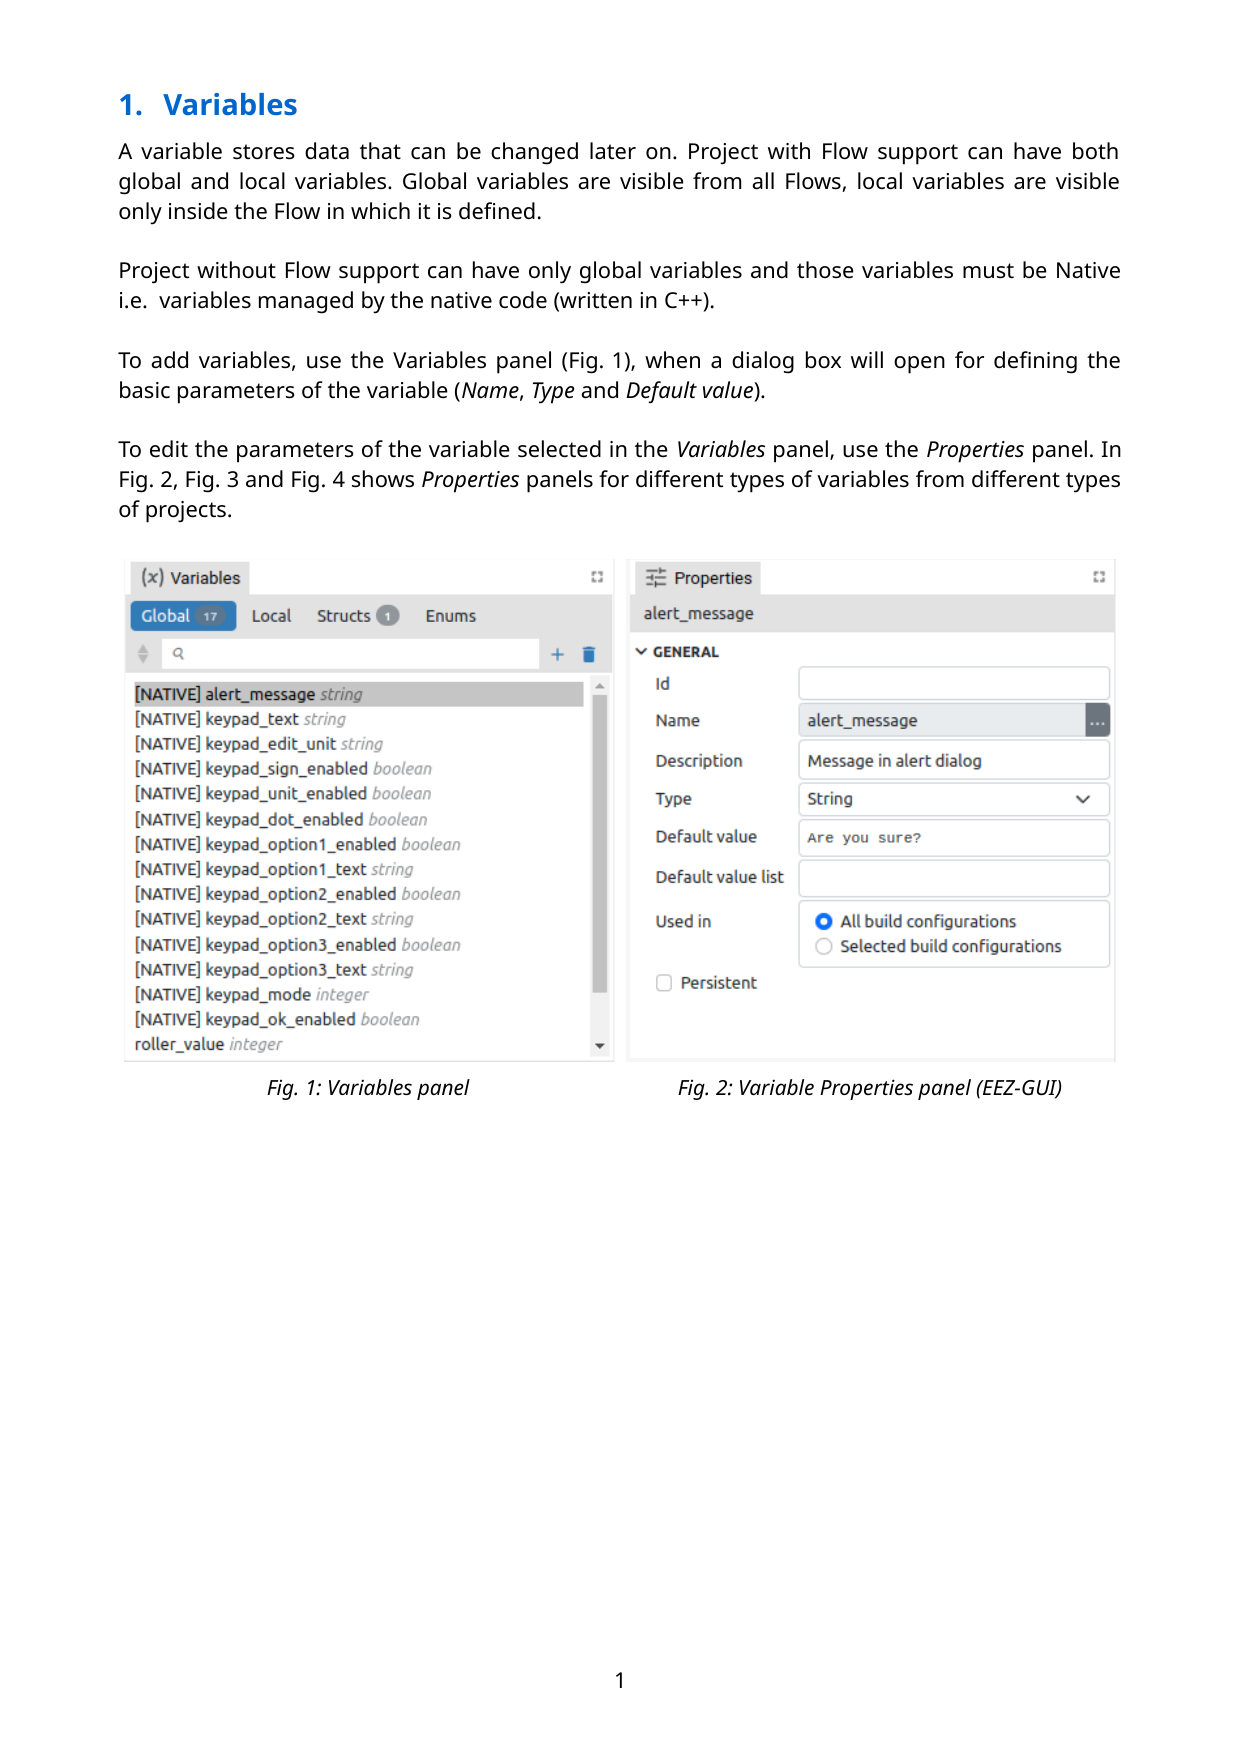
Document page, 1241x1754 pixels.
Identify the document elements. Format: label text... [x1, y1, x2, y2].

picture [123, 559, 615, 1062]
subtitle Variables [118, 84, 1122, 124]
picture [625, 559, 1117, 1062]
text To edit the parameters of the variable selected in the Variables panel, use the Properties panel. In Fig. 2, Fig. 3 and Fig. 4 shows Properties panels for different types of variables from different types of projects. [118, 434, 1122, 523]
table_header [620, 553, 1122, 1110]
text Project without Flow support can have only global variables and those variables must be Native i.e. variables managed by the native code (written in C++). [118, 255, 1122, 315]
text A variable stores data that can be changed later on. Project with Flow support can have both global and local variables. Global variables are visible from all Flows, local variables are visible only inside the Flow in which it is defined. [118, 136, 1122, 226]
text To add variables, use the Variables panel (Fig. 1), when a dialog box will open for defining the basic parameters of the variable (Name, Type and Default value). [118, 345, 1122, 404]
table_header [118, 553, 620, 1110]
